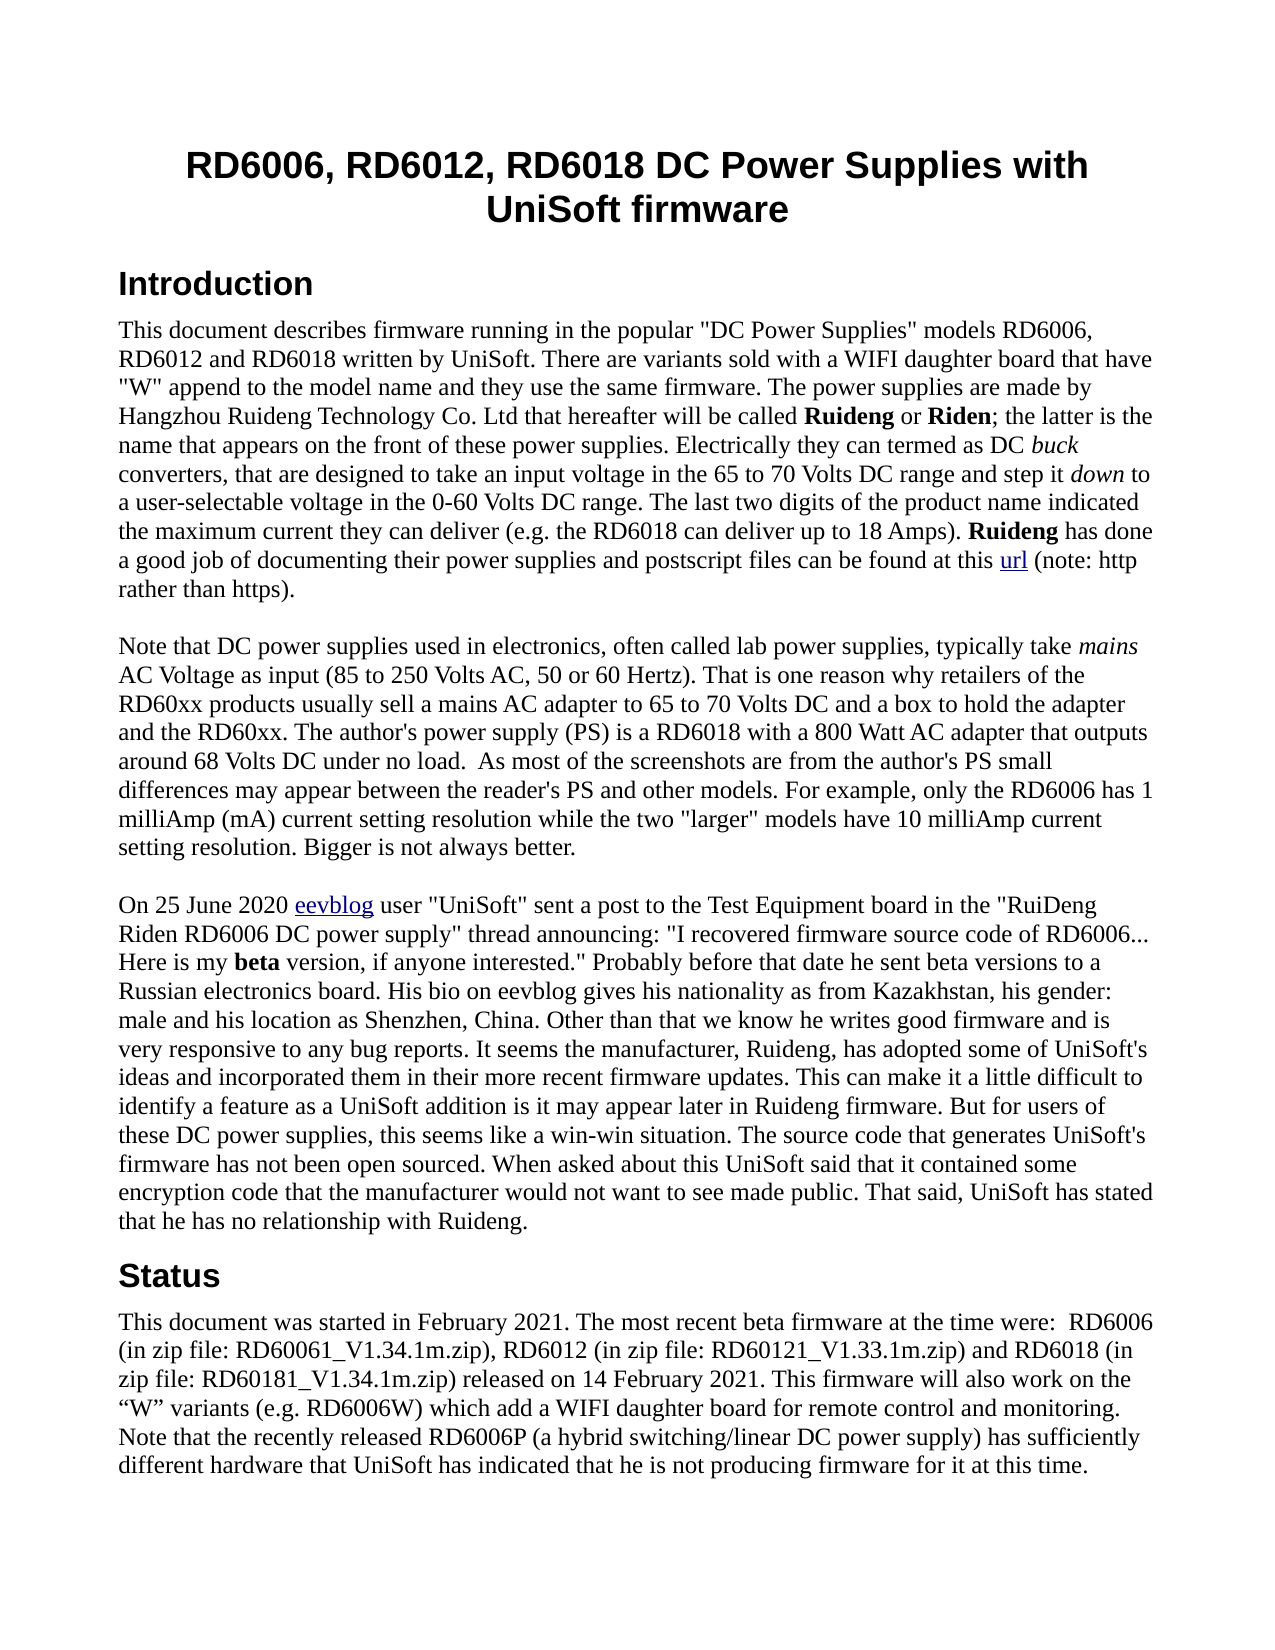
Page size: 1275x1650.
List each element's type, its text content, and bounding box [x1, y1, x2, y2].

subtitle Status [118, 1256, 1157, 1294]
text Note that DC power supplies used in electronics, often called lab power supplies, typically take mains AC Voltage as input (85 to 250 Volts AC, 50 or 60 Hertz). That is one reason why retailers of the RD60xx products usually sell a mains AC adapter to 65 to 70 Volts DC and a box to hold the adapter and the RD60xx. The author's power supply (PS) is a RD6018 with a 800 Watt AC adapter that outputs around 68 Volts DC under no load. As most of the screenshots are from the author's PS small differences may appear between the reader's PS and other models. For example, only the RD6006 has 1 milliAmp (mA) current setting resolution while the two "larger" models have 10 milliAmp current setting resolution. Bigger is not always better. [118, 631, 1157, 861]
subtitle RD6006, RD6012, RD6018 DC Power Supplies with UniSoft firmware [118, 143, 1157, 230]
text This document was started in February 2021. The most recent beta firmware at the time were: RD6006 (in zip file: RD60061_V1.34.1m.zip), RD6012 (in zip file: RD60121_V1.33.1m.zip) and RD6018 (in zip file: RD60181_V1.34.1m.zip) released on 14 February 2021. This firmware will also work on the “W” variants (e.g. RD6006W) which add a WIFI daughter board for remote control and monitoring. Note that the recently released RD6006P (a hybrid switching/linear DC power supply) has sufficiently different hardware that UniSoft has indicated that he is not producing firmware for it at this time. [118, 1307, 1157, 1479]
text On 25 June 2020 eevblog user "UniSoft" sent a post to the Test Equipment board in the "RuiDeng Riden RD6006 DC power supply" thread announcing: "I recovered firmware source code of RD6006... Here is my beta version, if anyone interested." Probably before that date he sent beta versions to a Russian electronics board. His bio on eevblog gives his nationality as from Kazakhstan, his gender: male and his location as Shenzhen, China. Other than that we know he writes good firmware and is very responsive to any bug reports. It seems the manufacturer, Ruideng, has adopted some of UniSoft's ideas and incorporated them in their more recent firmware updates. This can make it a little difficult to identify a feature as a UniSoft addition is it may appear later in Ruideng firmware. But for users of these DC power supplies, this seems like a win-win situation. The source code that generates UniSoft's firmware has not been open sourced. When asked about this UniSoft said that it contained some encryption code that the manufacturer would not want to see made public. That said, UniSoft has stated that he has no relationship with Ruideng. [118, 890, 1157, 1235]
text This document describes firmware running in the popular "DC Power Supplies" models RD6006, RD6012 and RD6018 written by UniSoft. There are variants sold with a WIFI daughter board that have "W" append to the model name and they use the same firmware. The power supplies are made by Hangzhou Ruideng Technology Co. Ltd that hereafter will be called Ruideng or Riden; the latter is the name that appears on the front of these power supplies. Electrically they can termed as DC buck converters, that are designed to take an input voltage in the 65 to 70 Volts DC range and step it down to a user-selectable voltage in the 0-60 Volts DC range. The last two digits of the product name indicated the maximum current they can deliver (e.g. the RD6018 can deliver up to 18 Amps). Ruideng has done a good job of documenting their power supplies and postscript files can be found at this url (note: http rather than https). [118, 315, 1157, 602]
subtitle Introduction [118, 264, 1157, 302]
